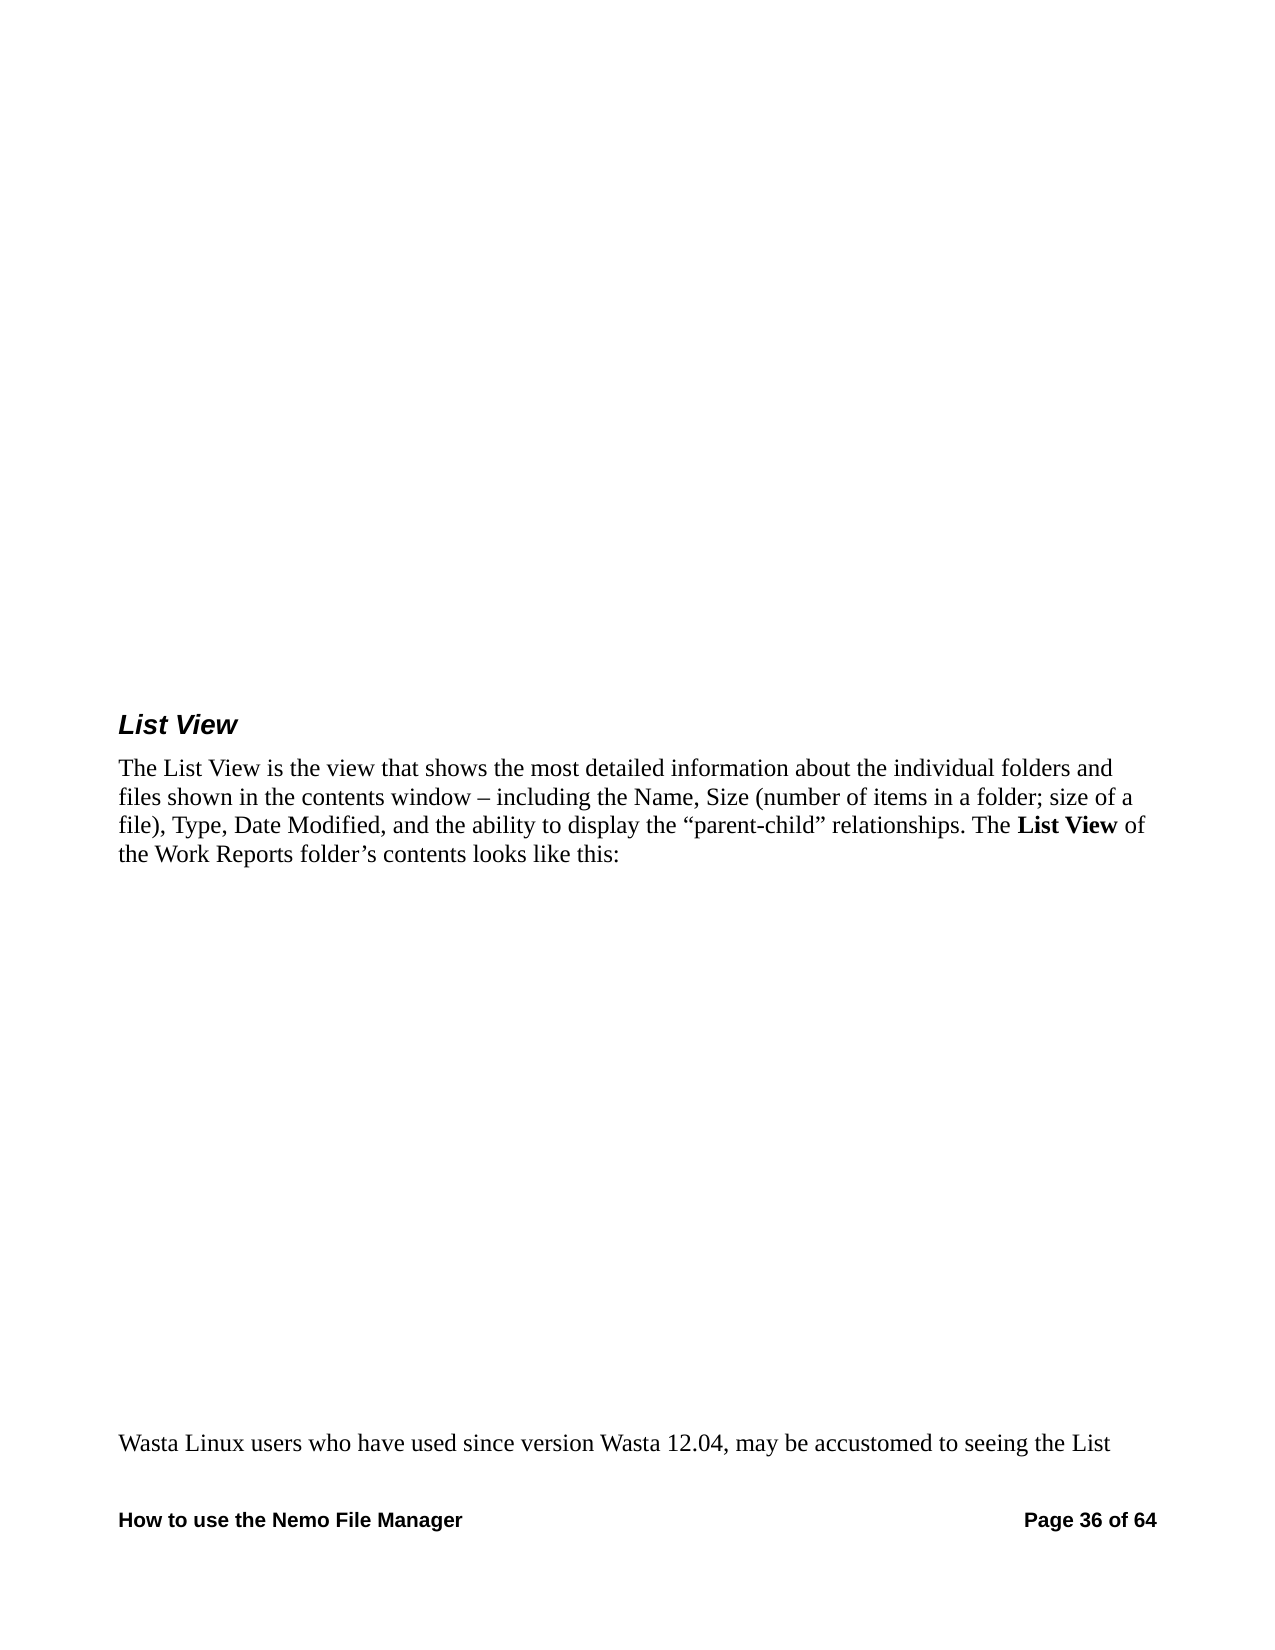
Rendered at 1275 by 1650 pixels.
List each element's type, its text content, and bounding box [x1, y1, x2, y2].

text The List View is the view that shows the most detailed information about the individual folders and files shown in the contents window – including the Name, Size (number of items in a folder; size of a file), Type, Date Modified, and the ability to display the “parent-child” relationships. The List View of the Work Reports folder’s contents looks like this: [118, 753, 1157, 868]
text Wasta Linux users who have used since version Wasta 12.04, may be accustomed to seeing the List [118, 1428, 1157, 1456]
subtitle List View [118, 709, 1157, 741]
